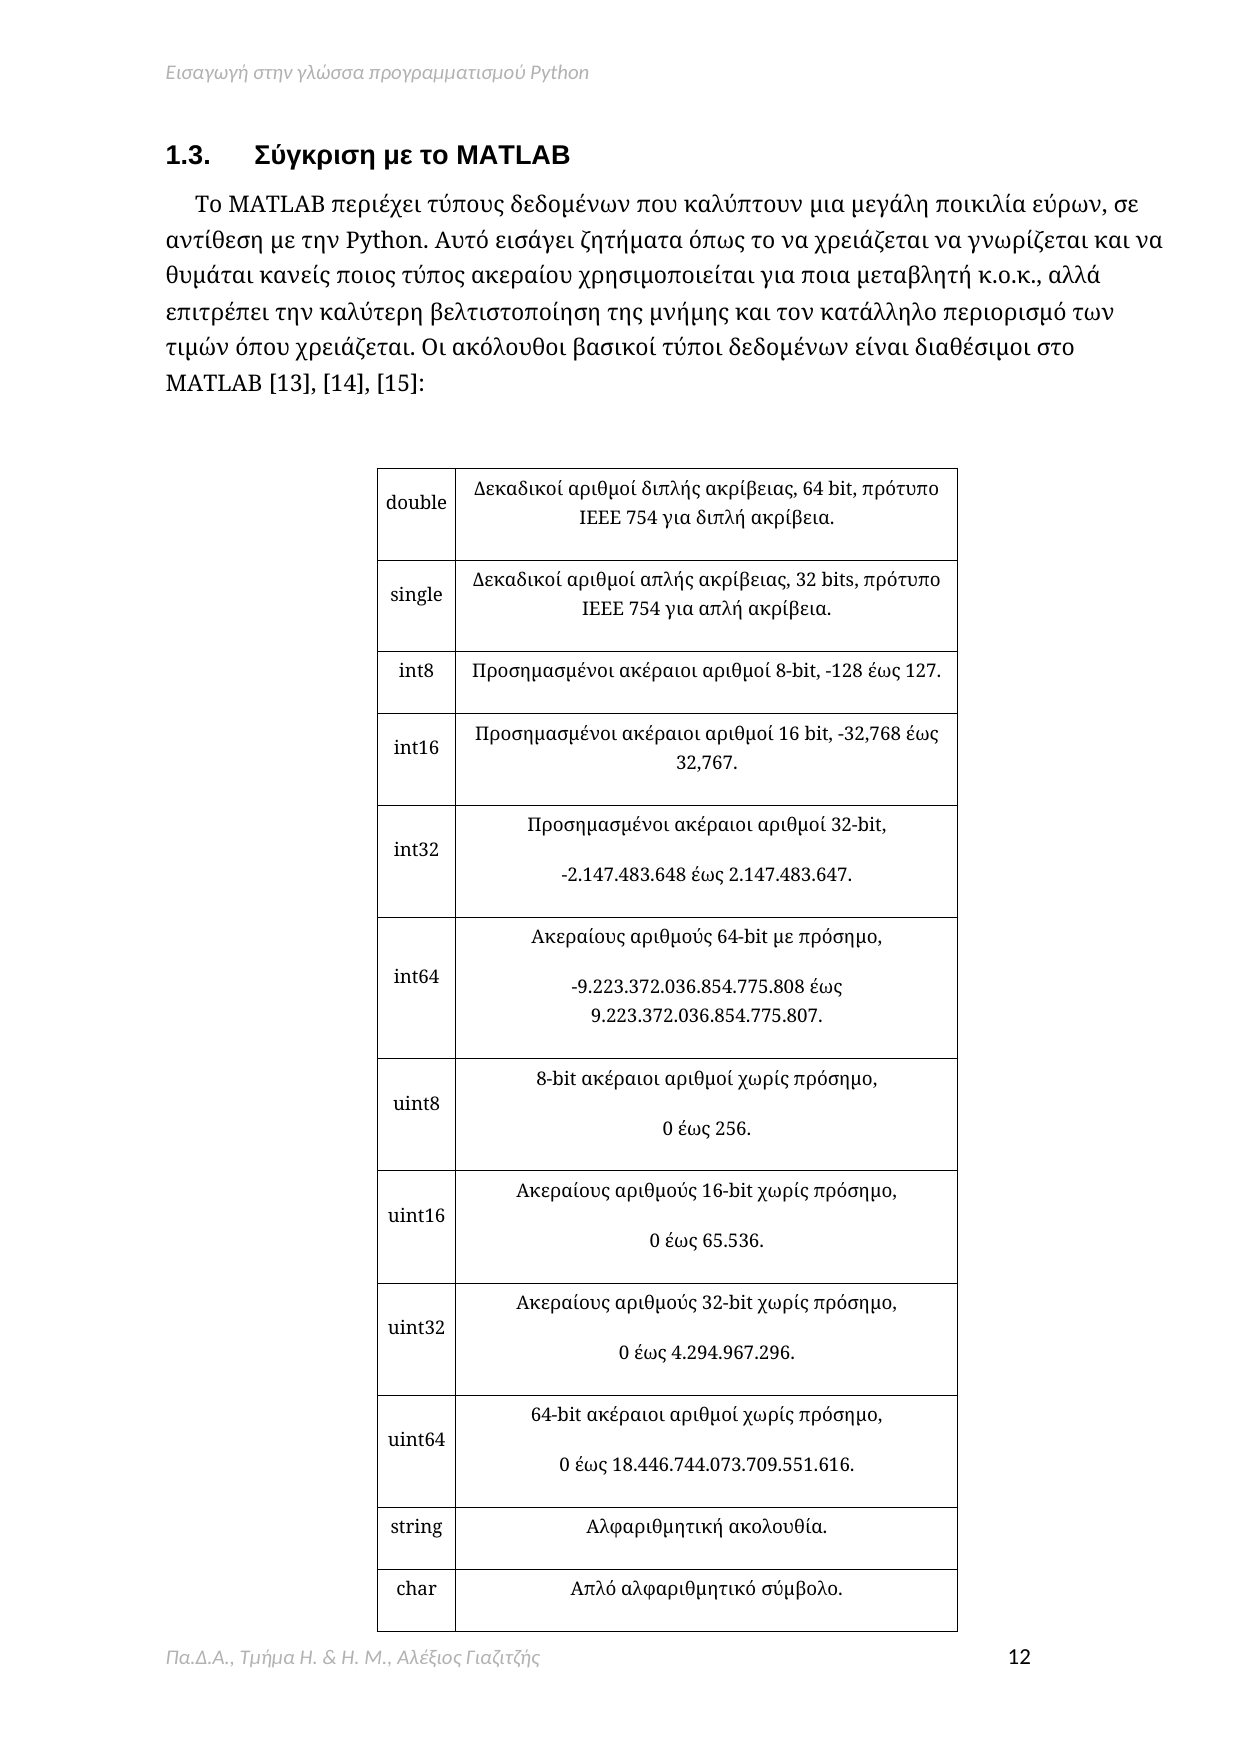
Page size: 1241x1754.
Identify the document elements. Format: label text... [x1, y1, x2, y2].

table_cell Αλφαριθμητική ακολουθία. [456, 1508, 957, 1569]
table_cell int8 [378, 652, 455, 713]
table_cell Ακεραίους αριθμούς 16-bit χωρίς πρόσημο, 0 έως 65.536. [456, 1171, 957, 1282]
table_cell int32 [378, 806, 455, 917]
table_cell char [378, 1570, 455, 1631]
table_cell Ακεραίους αριθμούς 32-bit χωρίς πρόσημο, 0 έως 4.294.967.296. [456, 1284, 957, 1395]
table_cell 8-bit ακέραιοι αριθμοί χωρίς πρόσημο, 0 έως 256. [456, 1059, 957, 1170]
table_cell Προσημασμένοι ακέραιοι αριθμοί 16 bit, -32,768 έως 32,767. [456, 714, 957, 804]
table_cell Δεκαδικοί αριθμοί απλής ακρίβειας, 32 bits, πρότυπο IEEE 754 για απλή ακρίβεια. [456, 561, 957, 651]
table_cell Προσημασμένοι ακέραιοι αριθμοί 32-bit, -2.147.483.648 έως 2.147.483.647. [456, 806, 957, 917]
table_cell uint32 [378, 1284, 455, 1395]
table_cell uint16 [378, 1171, 455, 1282]
text Το MATLAB περιέχει τύπους δεδομένων που καλύπτουν μια μεγάλη ποικιλία εύρων, σε αντίθεση με την Python. Αυτό εισάγει ζητήματα όπως το να χρειάζεται να γνωρίζεται και να θυμάται κανείς ποιος τύπος ακεραίου χρησιμοποιείται για ποια μεταβλητή κ.ο.κ., αλλά επιτρέπει την καλύτερη βελτιστοποίηση της μνήμης και τον κατάλληλο περιορισμό των τιμών όπου χρειάζεται. Οι ακόλουθοι βασικοί τύποι δεδομένων είναι διαθέσιμοι στο MATLAB [13], [14], [15]: [165, 188, 1169, 398]
table_header Δεκαδικοί αριθμοί διπλής ακρίβειας, 64 bit, πρότυπο IEEE 754 για διπλή ακρίβεια. [456, 469, 957, 560]
table_cell uint64 [378, 1396, 455, 1507]
table_cell int64 [378, 918, 455, 1058]
table_cell string [378, 1508, 455, 1569]
table_cell Ακεραίους αριθμούς 64-bit με πρόσημο, -9.223.372.036.854.775.808 έως 9.223.372.036.854.775.807. [456, 918, 957, 1058]
table_cell single [378, 561, 455, 651]
table_cell Απλό αλφαριθμητικό σύμβολο. [456, 1570, 957, 1631]
table_cell 64-bit ακέραιοι αριθμοί χωρίς πρόσημο, 0 έως 18.446.744.073.709.551.616. [456, 1396, 957, 1507]
table_header double [378, 469, 455, 560]
table_cell uint8 [378, 1059, 455, 1170]
subtitle Σύγκριση με το MATLAB [165, 139, 1169, 170]
table_cell Προσημασμένοι ακέραιοι αριθμοί 8-bit, -128 έως 127. [456, 652, 957, 713]
table_cell int16 [378, 714, 455, 804]
